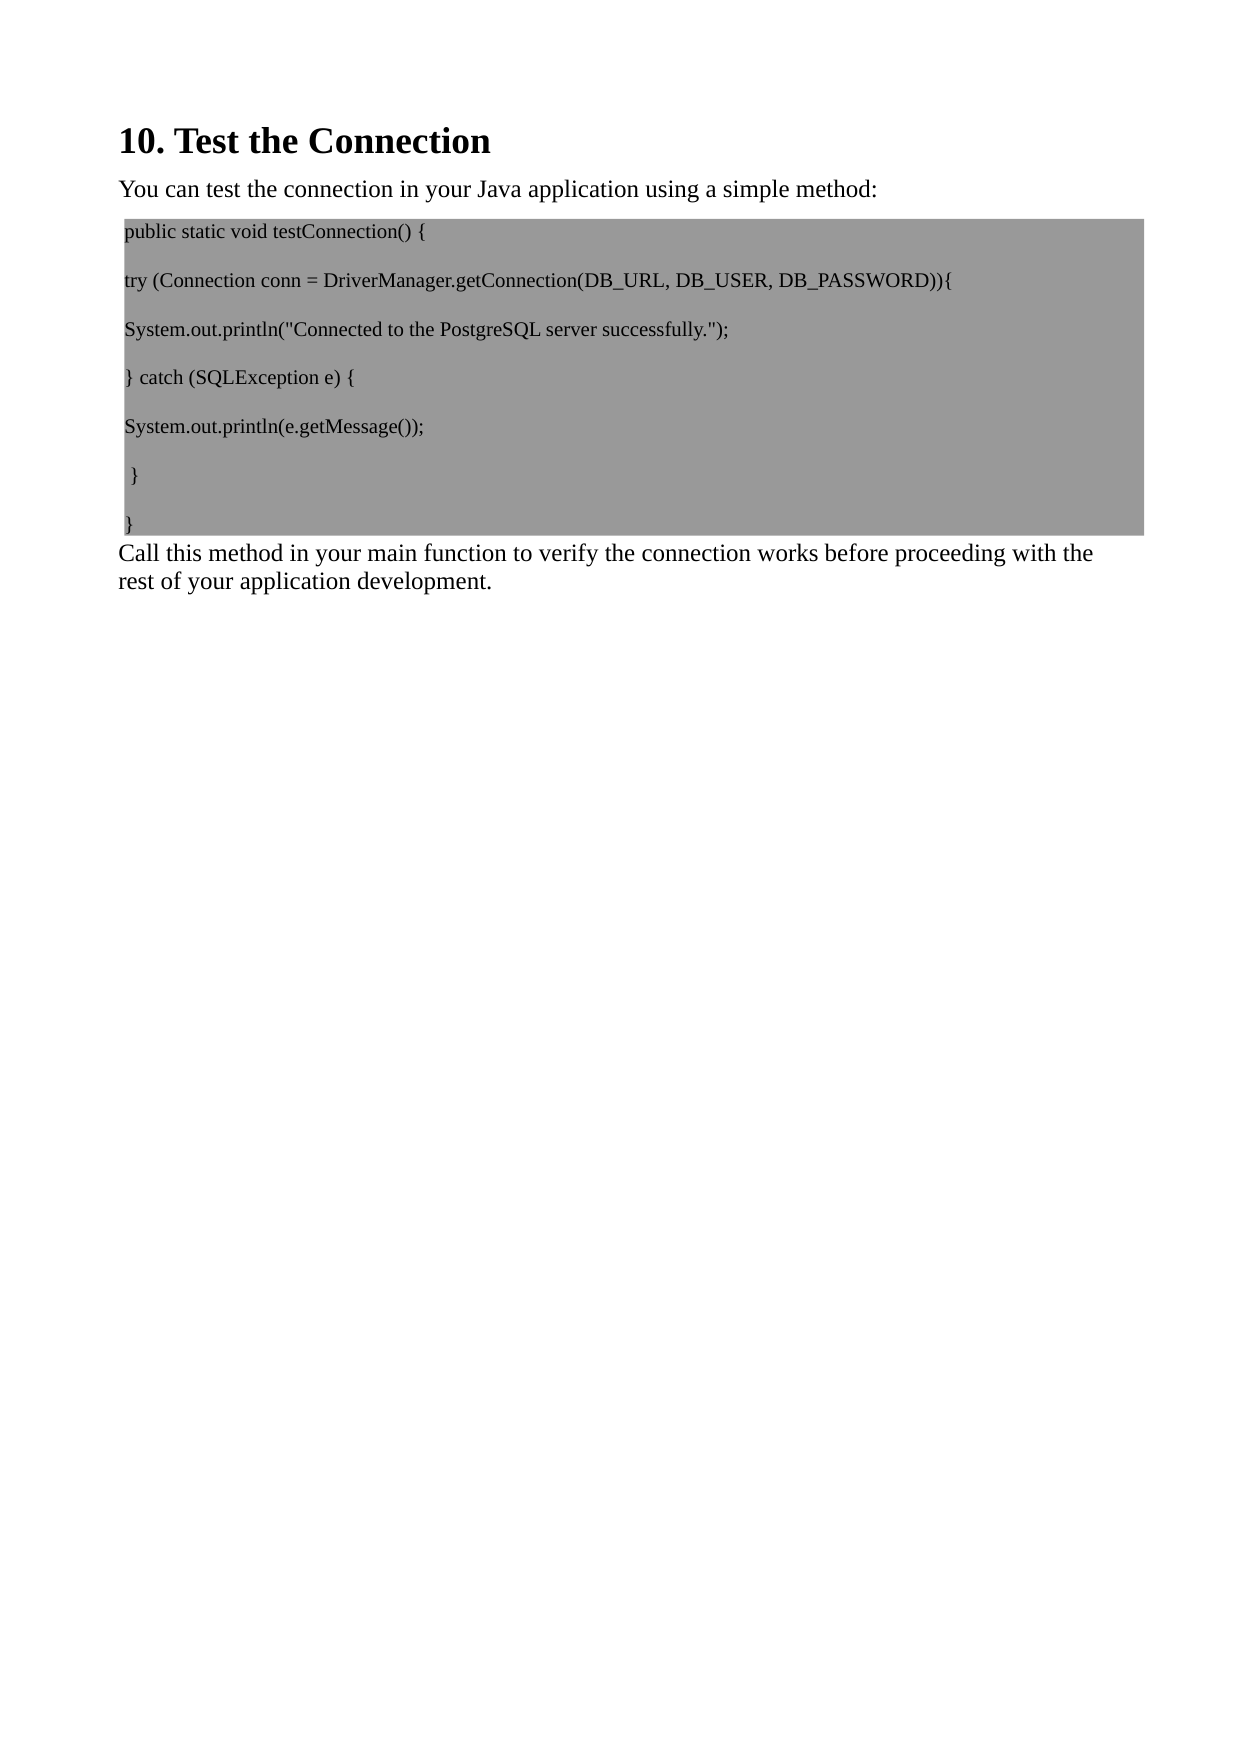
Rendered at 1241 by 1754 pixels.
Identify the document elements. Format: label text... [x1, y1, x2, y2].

text You can test the connection in your Java application using a simple method: [118, 174, 1122, 202]
text Call this method in your main function to verify the connection works before proceeding with the rest of your application development. [118, 538, 1122, 595]
subtitle 10. Test the Connection [118, 118, 1122, 161]
